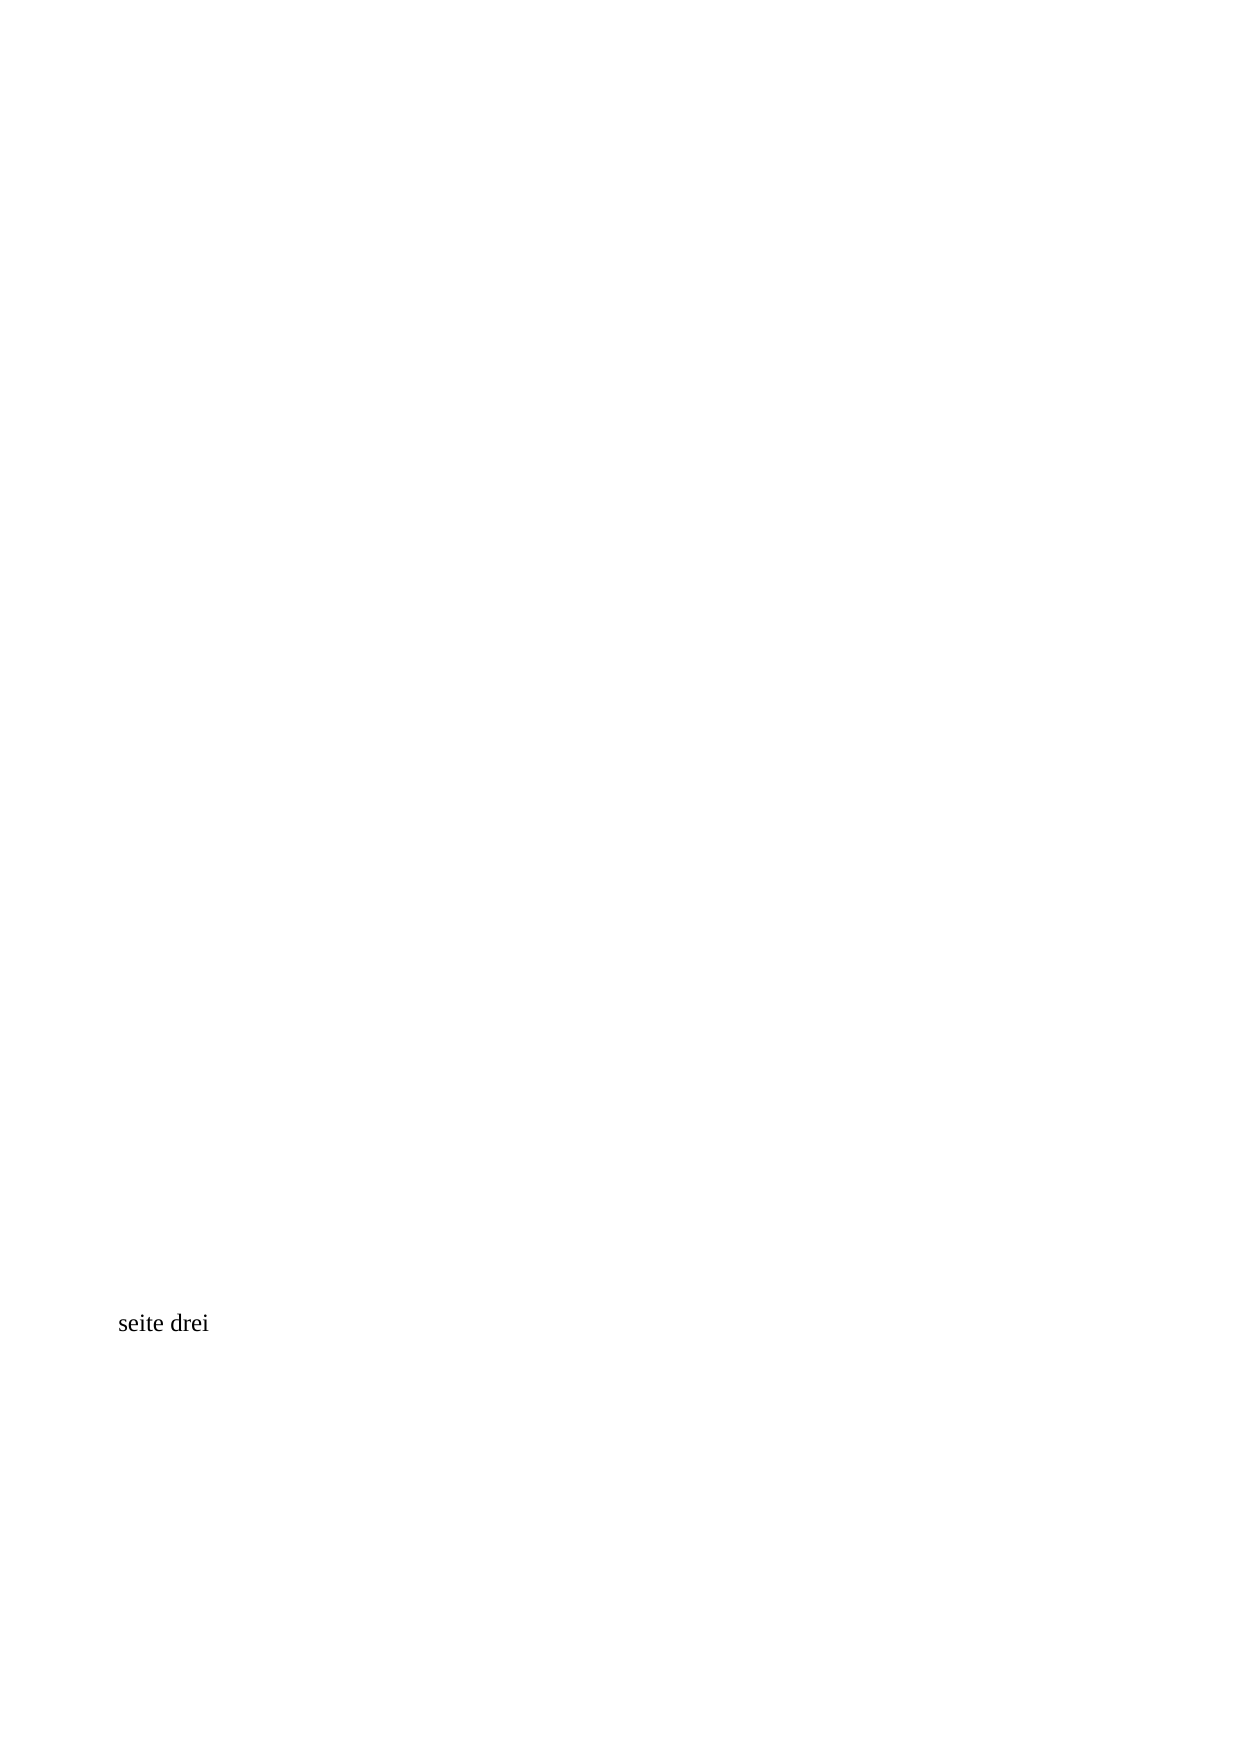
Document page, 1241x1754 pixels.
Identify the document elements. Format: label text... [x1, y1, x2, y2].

text seite drei [118, 1309, 1122, 1337]
